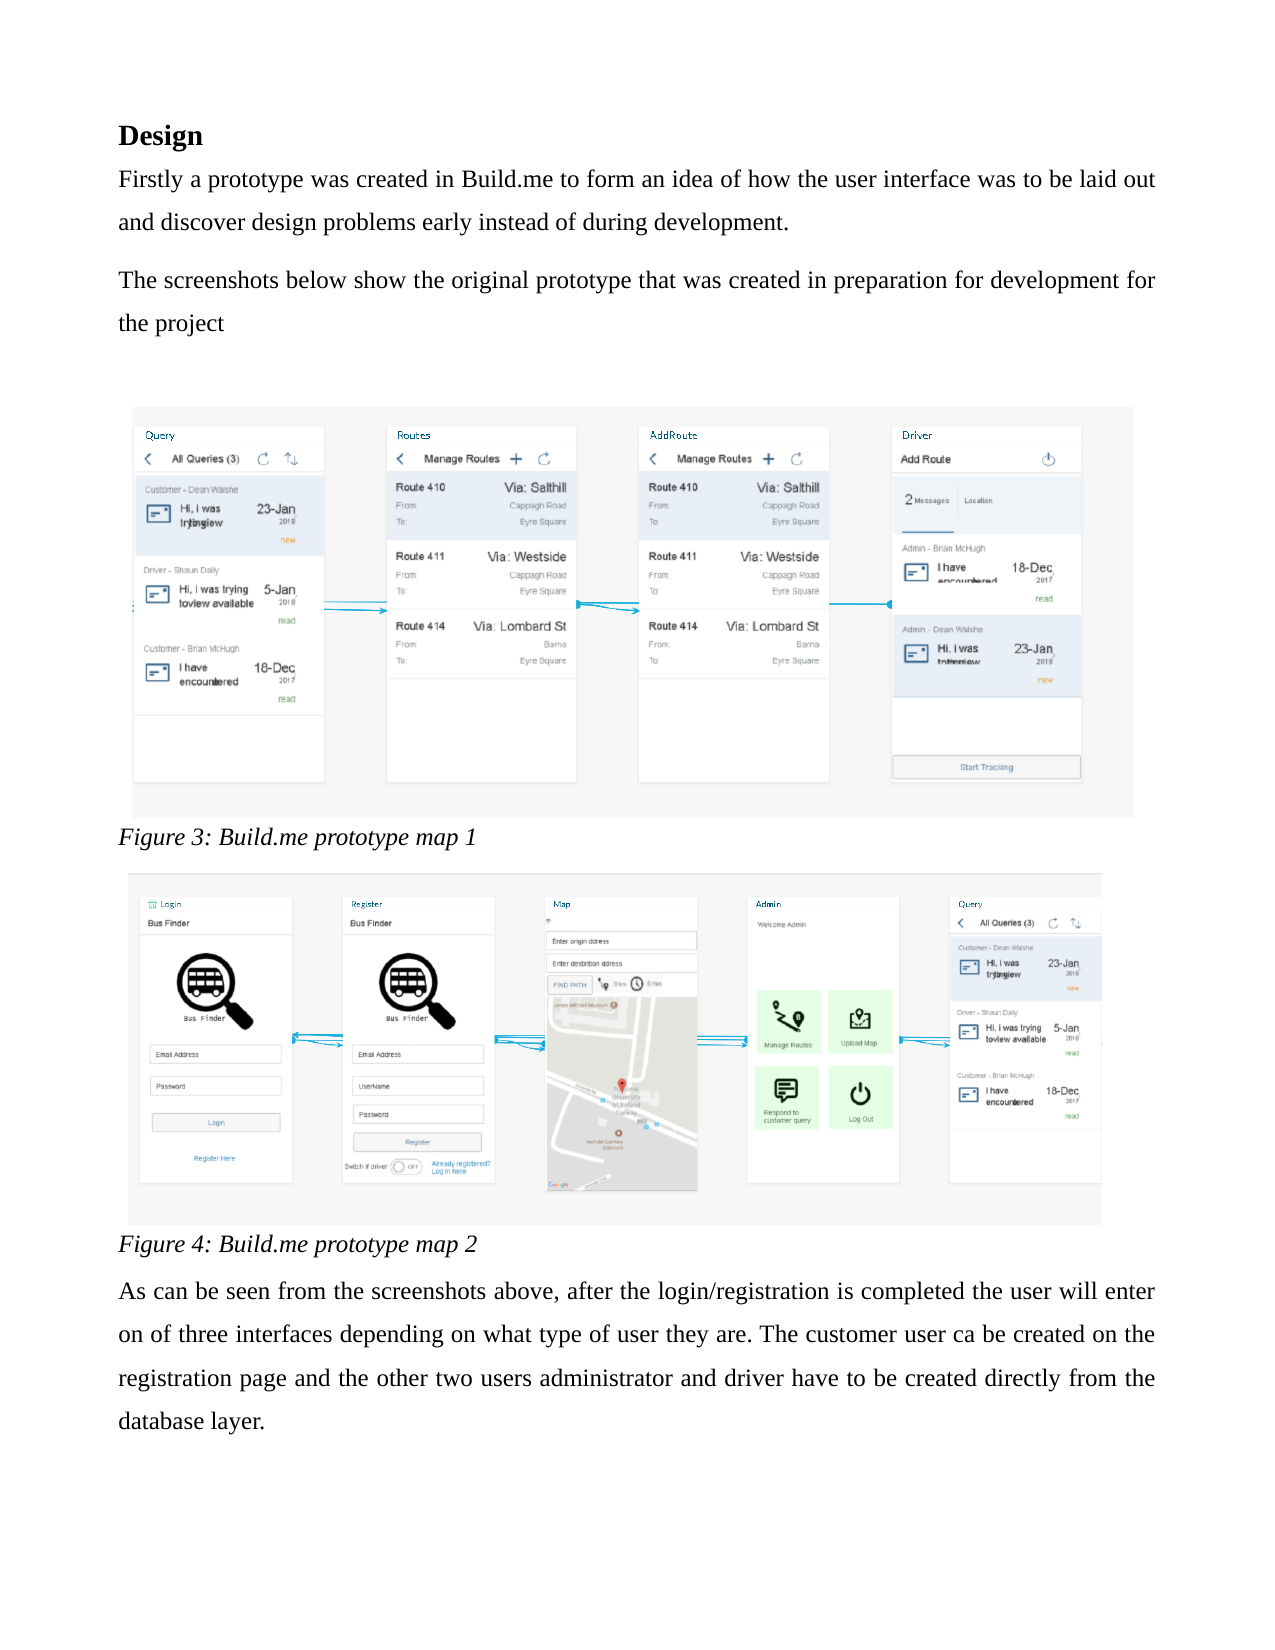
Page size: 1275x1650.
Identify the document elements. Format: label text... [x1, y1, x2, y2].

picture [128, 873, 1102, 1225]
text As can be seen from the screenshots above, after the login/registration is completed the user will enter on of three interfaces depending on what type of user they are. The customer user ca be created on the registration page and the other two users administrator and driver have to be created directly from the database layer. [118, 1276, 1157, 1434]
text Figure 4: Build.me prototype map 2 [118, 869, 1157, 1257]
picture [132, 407, 1135, 818]
subtitle Design [118, 118, 1157, 152]
text The screenshots below show the original prototype that was created in preparation for development for the project [118, 265, 1157, 337]
text Figure 3: Build.me prototype map 1 [118, 414, 1157, 850]
text Firstly a prototype was created in Build.me to form an idea of how the user interface was to be laid out and discover design problems early instead of during development. [118, 164, 1157, 236]
